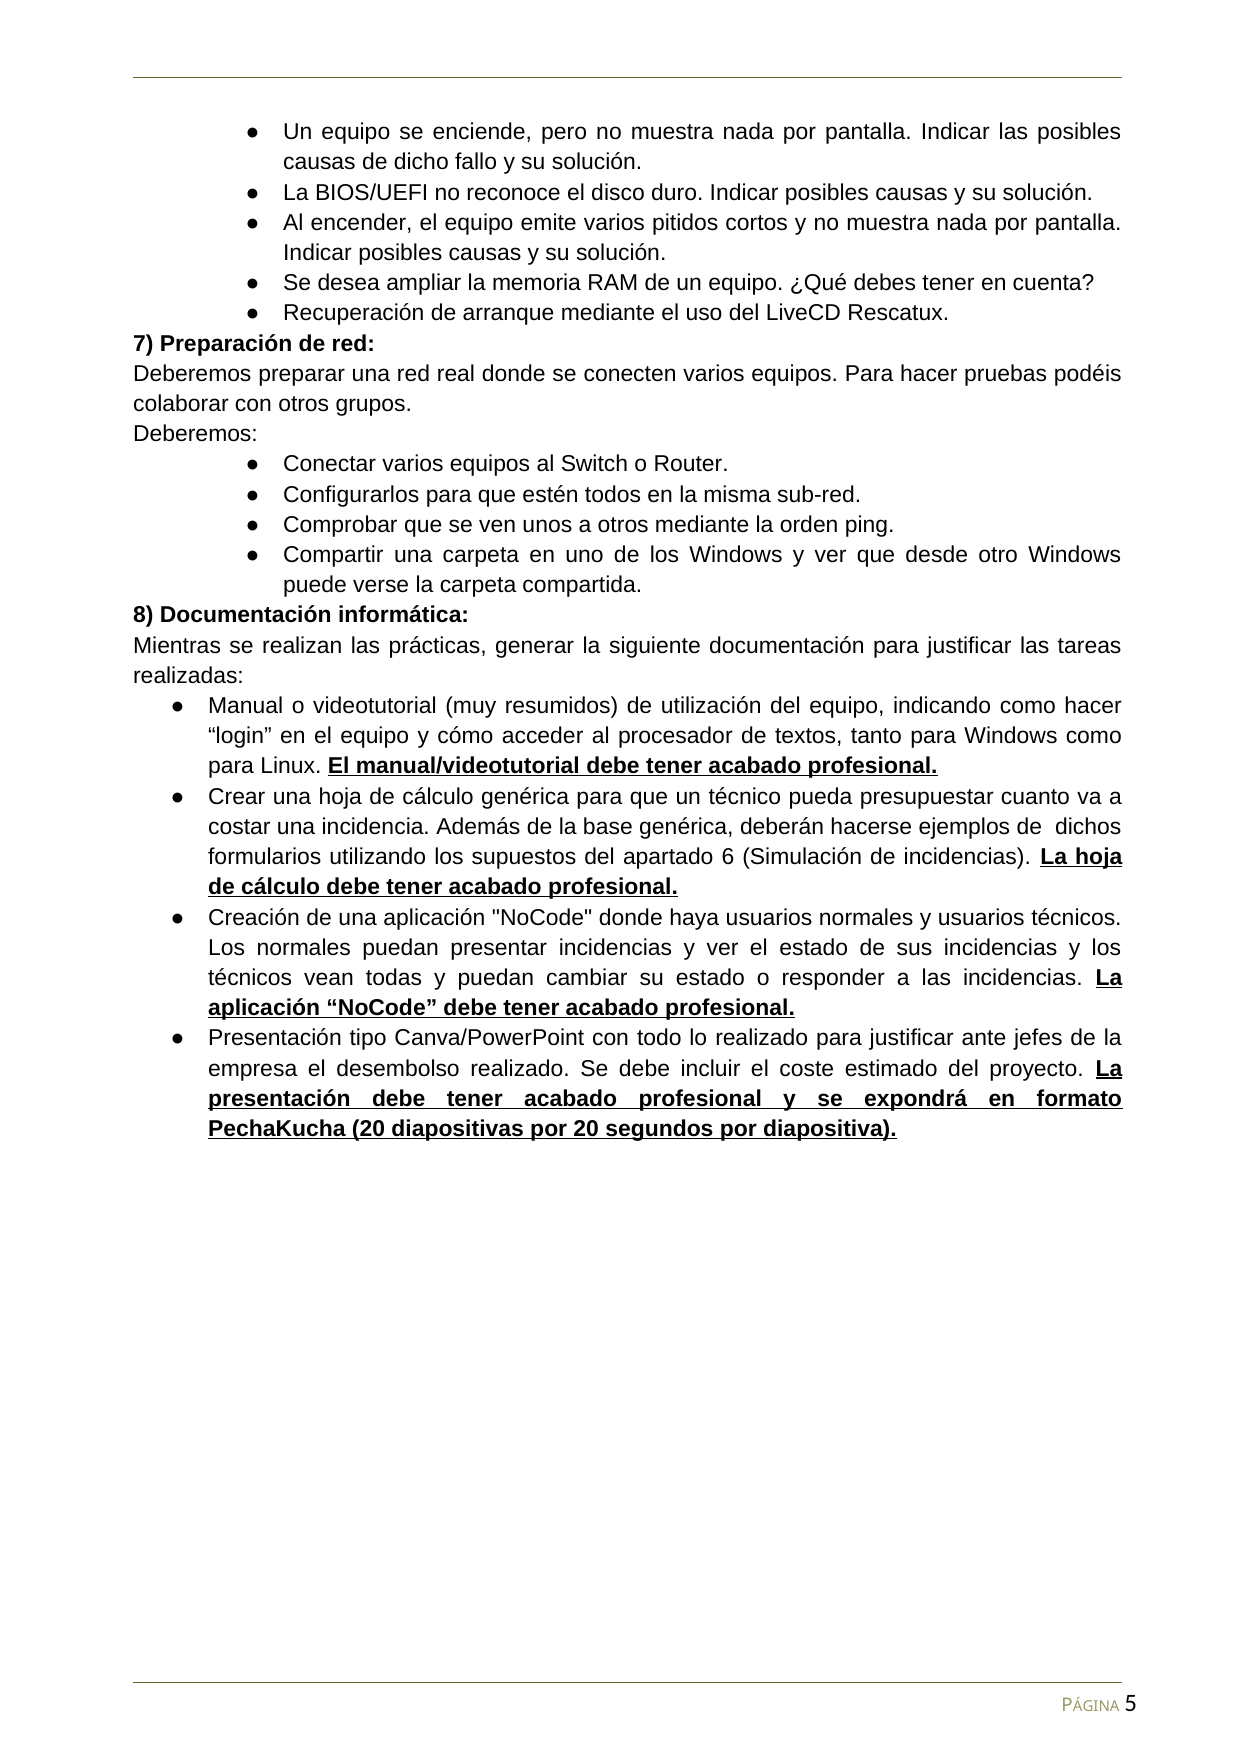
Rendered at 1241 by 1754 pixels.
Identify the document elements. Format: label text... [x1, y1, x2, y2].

list Manual o videotutorial (muy resumidos) de utilización del equipo, indicando como hacer “login” en el equipo y cómo acceder al procesador de textos, tanto para Windows como para Linux. El manual/videotutorial debe tener acabado profesional. [170, 692, 1122, 779]
list Crear una hoja de cálculo genérica para que un técnico pueda presupuestar cuanto va a costar una incidencia. Además de la base genérica, deberán hacerse ejemplos de dichos formularios utilizando los supuestos del apartado 6 (Simulación de incidencias). La hoja de cálculo debe tener acabado profesional. [170, 783, 1122, 899]
list Recuperación de arranque mediante el uso del LiveCD Rescatux. [245, 299, 1122, 326]
text Deberemos preparar una red real donde se conecten varios equipos. Para hacer pruebas podéis colaborar con otros grupos. [133, 360, 1122, 416]
text 8) Documentación informática: [133, 601, 1122, 628]
list Un equipo se enciende, pero no muestra nada por pantalla. Indicar las posibles causas de dicho fallo y su solución. [245, 118, 1122, 174]
list La BIOS/UEFI no reconoce el disco duro. Indicar posibles causas y su solución. [245, 178, 1122, 205]
list Al encender, el equipo emite varios pitidos cortos y no muestra nada por pantalla. Indicar posibles causas y su solución. [245, 209, 1122, 265]
list Comprobar que se ven unos a otros mediante la orden ping. [245, 511, 1122, 537]
list Configurarlos para que estén todos en la misma sub-red. [245, 481, 1122, 507]
text Deberemos: [133, 420, 1122, 446]
list Se desea ampliar la memoria RAM de un equipo. ¿Qué debes tener en cuenta? [245, 269, 1122, 295]
text 7) Preparación de red: [133, 329, 1122, 356]
list Creación de una aplicación "NoCode" donde haya usuarios normales y usuarios técnicos. Los normales puedan presentar incidencias y ver el estado de sus incidencias y los técnicos vean todas y puedan cambiar su estado o responder a las incidencias. La aplicación “NoCode” debe tener acabado profesional. [170, 903, 1122, 1020]
text Mientras se realizan las prácticas, generar la siguiente documentación para justificar las tareas realizadas: [133, 632, 1122, 688]
list Compartir una carpeta en uno de los Windows y ver que desde otro Windows puede verse la carpeta compartida. [245, 541, 1122, 597]
list Presentación tipo Canva/PowerPoint con todo lo realizado para justificar ante jefes de la empresa el desembolso realizado. Se debe incluir el coste estimado del proyecto. La presentación debe tener acabado profesional y se expondrá en formato PechaKucha (20 diapositivas por 20 segundos por diapositiva). [170, 1024, 1122, 1141]
list Conectar varios equipos al Switch o Router. [245, 450, 1122, 477]
